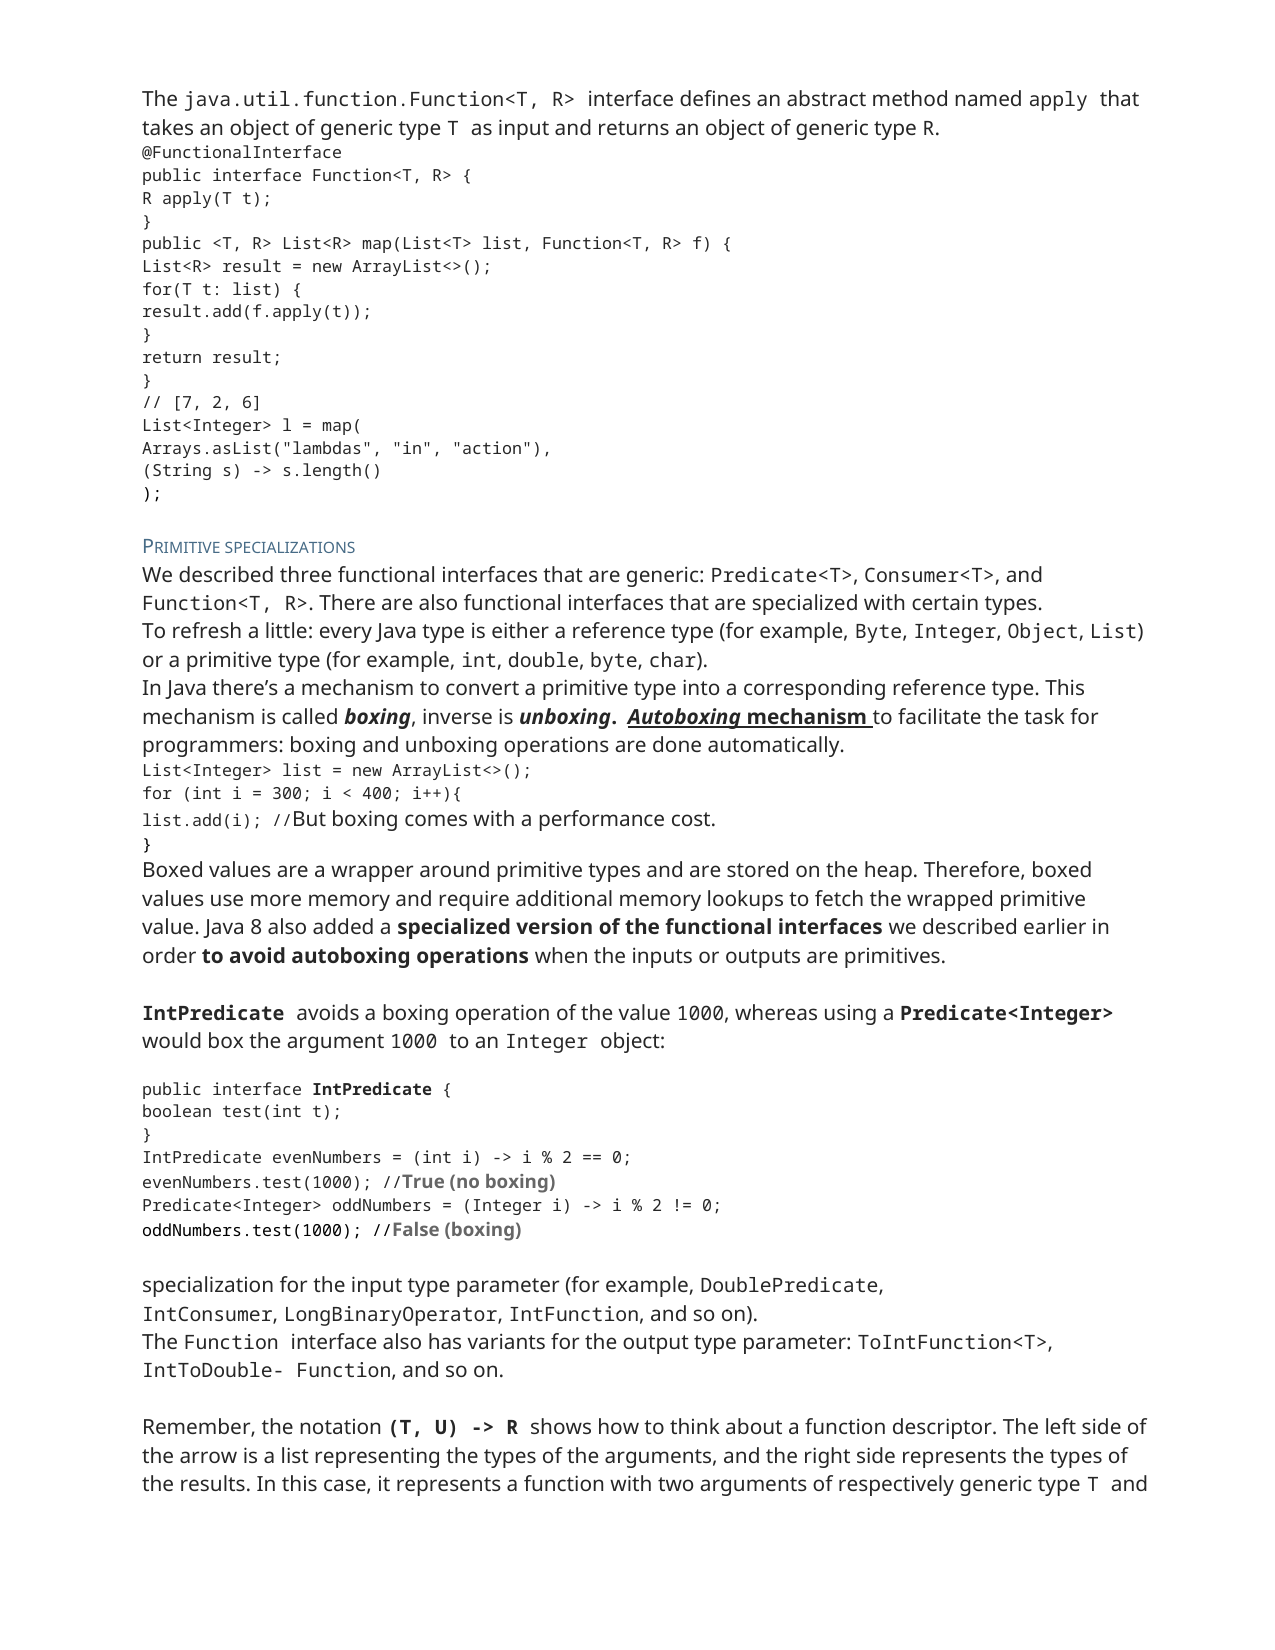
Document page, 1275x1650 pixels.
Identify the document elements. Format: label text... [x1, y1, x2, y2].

text IntPredicate avoids a boxing operation of the value 1000, whereas using a Predicate<Integer> would box the argument 1000 to an Integer object: [142, 998, 1149, 1054]
text IntConsumer, LongBinaryOperator, IntFunction, and so on). [142, 1299, 1149, 1327]
text The java.util.function.Function<T, R> interface defines an abstract method named apply that takes an object of generic type T as input and returns an object of generic type R. [142, 84, 1149, 141]
text evenNumbers.test(1000); //True (no boxing) [142, 1168, 1149, 1193]
text public <T, R> List<R> map(List<T> list, Function<T, R> f) { [142, 232, 1149, 254]
text @FunctionalInterface [142, 141, 1149, 164]
text To refresh a little: every Java type is either a reference type (for example, Byte, Integer, Object, List) or a primitive type (for example, int, double, byte, char). [142, 617, 1149, 673]
text } [142, 323, 1149, 345]
text public interface IntPredicate { [142, 1077, 1149, 1100]
text The Function interface also has variants for the output type parameter: ToIntFunction<T>, IntToDouble- Function, and so on. [142, 1327, 1149, 1384]
text } [142, 1123, 1149, 1145]
text R apply(T t); [142, 186, 1149, 209]
text ); [142, 482, 1149, 504]
text (String s) -> s.length() [142, 459, 1149, 482]
text Remember, the notation (T, U) -> R shows how to think about a function descriptor. The left side of the arrow is a list representing the types of the arguments, and the right side represents the types of the results. In this case, it represents a function with two arguments of respectively generic type T and [142, 1412, 1149, 1498]
text List<R> result = new ArrayList<>(); [142, 254, 1149, 277]
text // [7, 2, 6] [142, 391, 1149, 413]
text Boxed values are a wrapper around primitive types and are stored on the heap. Therefore, boxed values use more memory and require additional memory lookups to fetch the wrapped primitive value. Java 8 also added a specialized version of the functional interfaces we described earlier in order to avoid autoboxing operations when the inputs or outputs are primitives. [142, 855, 1149, 969]
text IntPredicate evenNumbers = (int i) -> i % 2 == 0; [142, 1145, 1149, 1168]
text for(T t: list) { [142, 277, 1149, 300]
text public interface Function<T, R> { [142, 164, 1149, 186]
text } [142, 209, 1149, 232]
text result.add(f.apply(t)); [142, 300, 1149, 323]
text Arrays.asList("lambdas", "in", "action"), [142, 436, 1149, 459]
text List<Integer> list = new ArrayList<>(); [142, 759, 1149, 782]
text In Java there’s a mechanism to convert a primitive type into a corresponding reference type. This mechanism is called boxing, inverse is unboxing. Autoboxing mechanism to facilitate the task for programmers: boxing and unboxing operations are done automatically. [142, 673, 1149, 759]
text Predicate<Integer> oddNumbers = (Integer i) -> i % 2 != 0; [142, 1193, 1149, 1216]
text boolean test(int t); [142, 1100, 1149, 1123]
text return result; [142, 345, 1149, 368]
text } [142, 833, 1149, 855]
text oddNumbers.test(1000); //False (boxing) [142, 1216, 1149, 1242]
text } [142, 368, 1149, 391]
text PRIMITIVE SPECIALIZATIONS [142, 533, 1149, 560]
text for (int i = 300; i < 400; i++){ [142, 782, 1149, 804]
text list.add(i); //But boxing comes with a performance cost. [142, 804, 1149, 833]
text specialization for the input type parameter (for example, DoublePredicate, [142, 1270, 1149, 1299]
text List<Integer> l = map( [142, 413, 1149, 436]
text We described three functional interfaces that are generic: Predicate<T>, Consumer<T>, and Function<T, R>. There are also functional interfaces that are specialized with certain types. [142, 560, 1149, 617]
